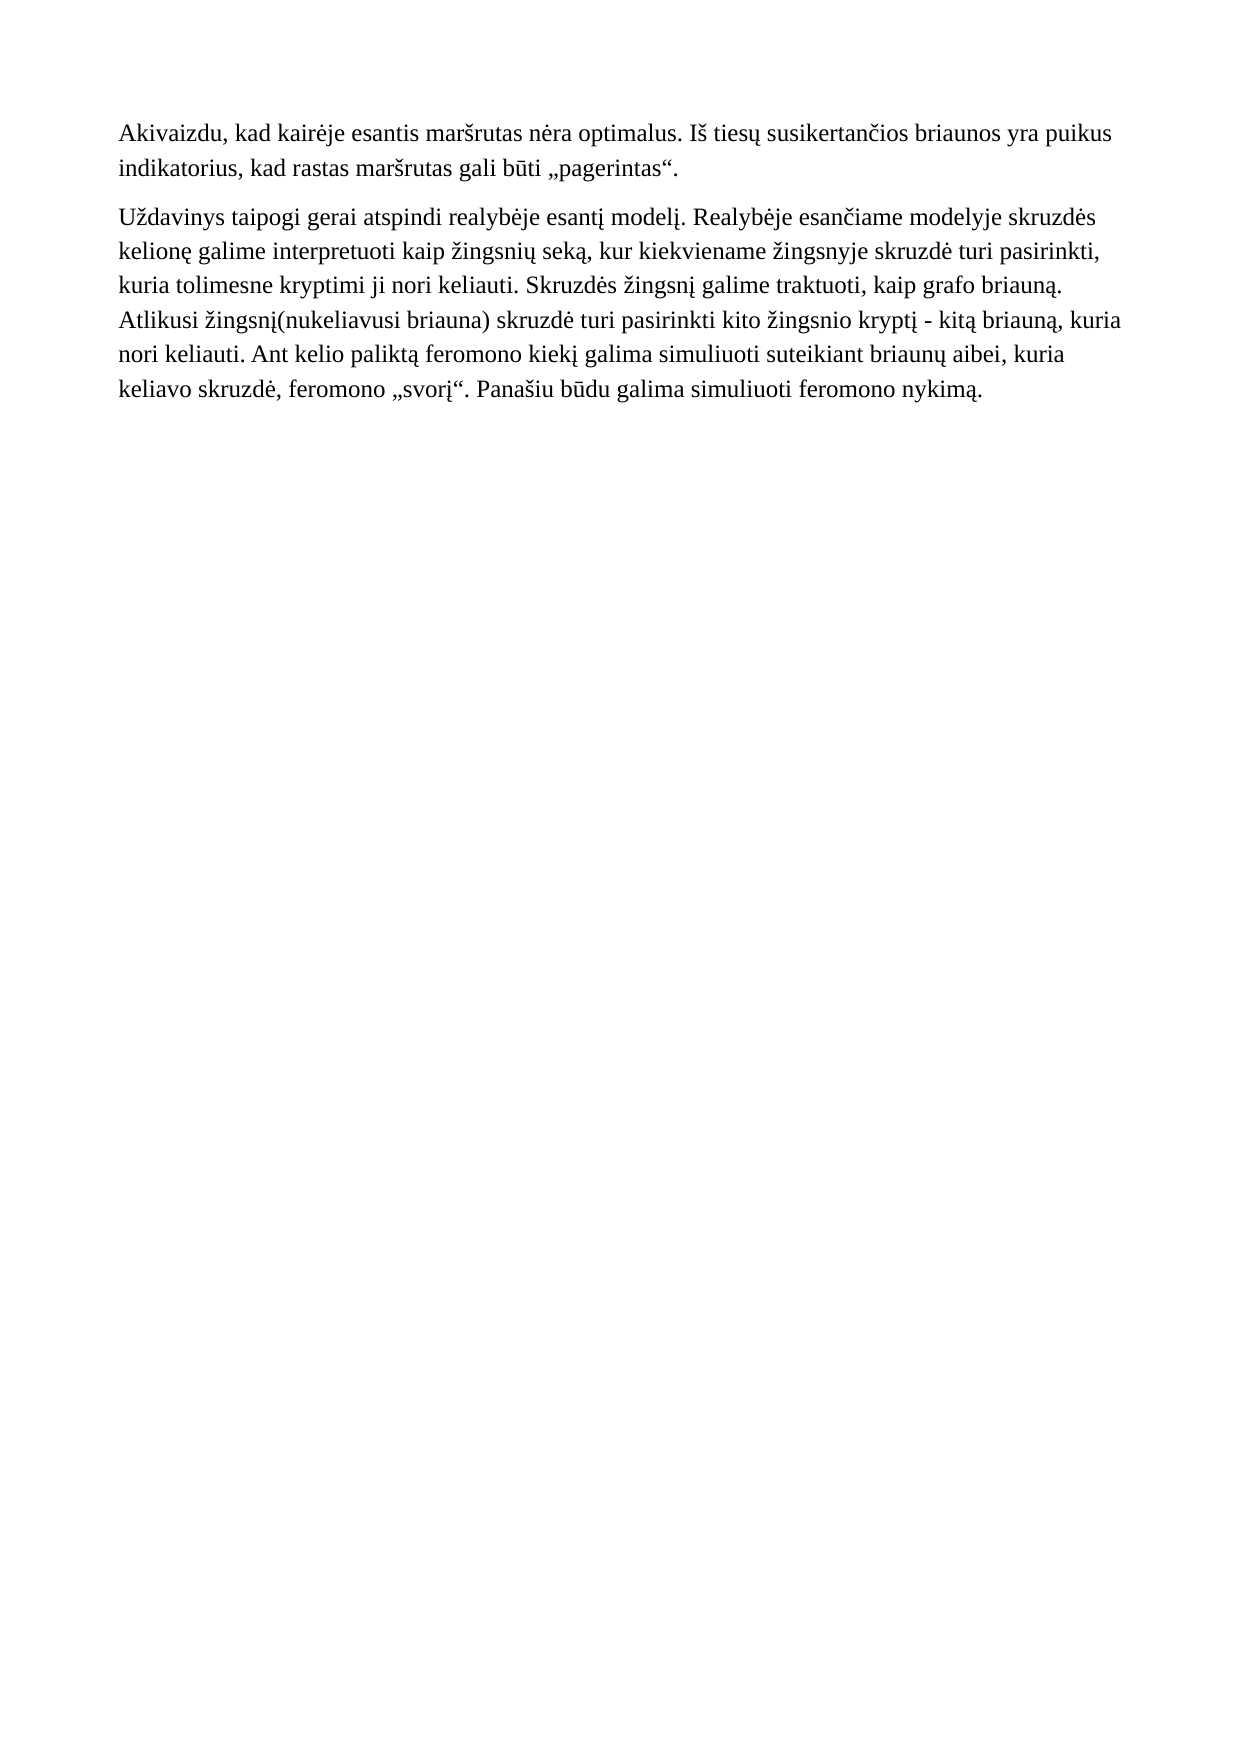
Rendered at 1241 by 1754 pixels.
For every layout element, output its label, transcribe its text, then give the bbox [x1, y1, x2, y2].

text Uždavinys taipogi gerai atspindi realybėje esantį modelį. Realybėje esančiame modelyje skruzdės kelionę galime interpretuoti kaip žingsnių seką, kur kiekviename žingsnyje skruzdė turi pasirinkti, kuria tolimesne kryptimi ji nori keliauti. Skruzdės žingsnį galime traktuoti, kaip grafo briauną. Atlikusi žingsnį(nukeliavusi briauna) skruzdė turi pasirinkti kito žingsnio kryptį - kitą briauną, kuria nori keliauti. Ant kelio paliktą feromono kiekį galima simuliuoti suteikiant briaunų aibei, kuria keliavo skruzdė, feromono „svorį“. Panašiu būdu galima simuliuoti feromono nykimą. [118, 202, 1122, 403]
text Akivaizdu, kad kairėje esantis maršrutas nėra optimalus. Iš tiesų susikertančios briaunos yra puikus indikatorius, kad rastas maršrutas gali būti „pagerintas“. [118, 118, 1122, 181]
